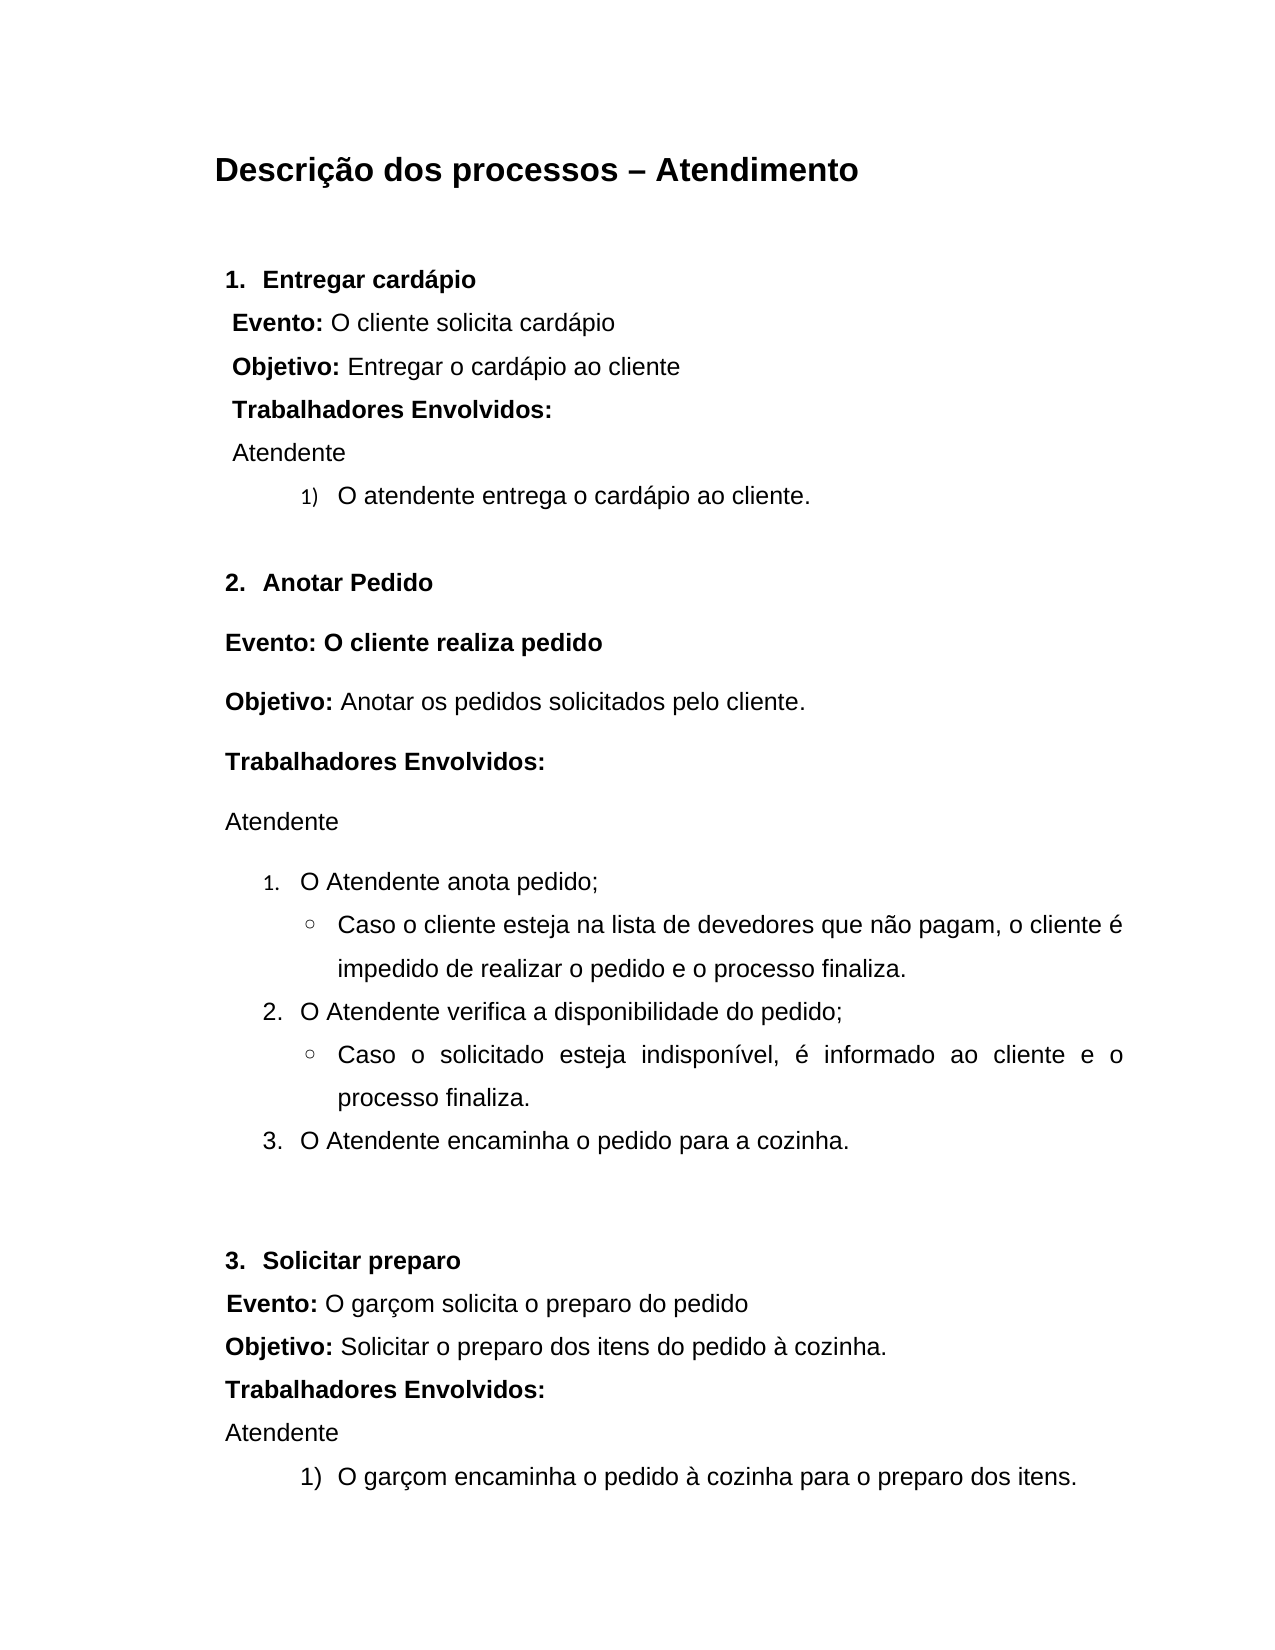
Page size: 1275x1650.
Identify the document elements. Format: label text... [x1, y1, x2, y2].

list Descrição dos processos – Atendimento [150, 150, 1125, 188]
list Evento: O cliente solicita cardápio [150, 308, 1125, 337]
list O Atendente anota pedido; [262, 867, 1125, 896]
list Atendente [150, 438, 1125, 466]
text Evento: O cliente realiza pedido [150, 627, 1125, 656]
list Objetivo: Solicitar o preparo dos itens do pedido à cozinha. [150, 1332, 1125, 1361]
list O Atendente encaminha o pedido para a cozinha. [262, 1126, 1125, 1155]
list O garçom encaminha o pedido à cozinha para o preparo dos itens. [300, 1461, 1125, 1490]
list Caso o cliente esteja na lista de devedores que não pagam, o cliente é impedido de realizar o pedido e o processo finaliza. [300, 910, 1125, 982]
list Entregar cardápio [225, 265, 1125, 294]
text Trabalhadores Envolvidos: [150, 747, 1125, 776]
list Atendente [150, 1418, 1125, 1447]
list Trabalhadores Envolvidos: [150, 1375, 1125, 1404]
list O atendente entrega o cardápio ao cliente. [300, 481, 1125, 510]
list Trabalhadores Envolvidos: [150, 394, 1125, 423]
list Objetivo: Entregar o cardápio ao cliente [150, 351, 1125, 380]
list Anotar Pedido [225, 568, 1125, 596]
list Caso o solicitado esteja indisponível, é informado ao cliente e o processo finaliza. [300, 1040, 1125, 1112]
text Objetivo: Anotar os pedidos solicitados pelo cliente. [150, 687, 1125, 716]
list Solicitar preparo [225, 1246, 1125, 1274]
list Evento: O garçom solicita o preparo do pedido [150, 1289, 1125, 1318]
list O Atendente verifica a disponibilidade do pedido; [262, 997, 1125, 1026]
text Atendente [150, 807, 1125, 836]
